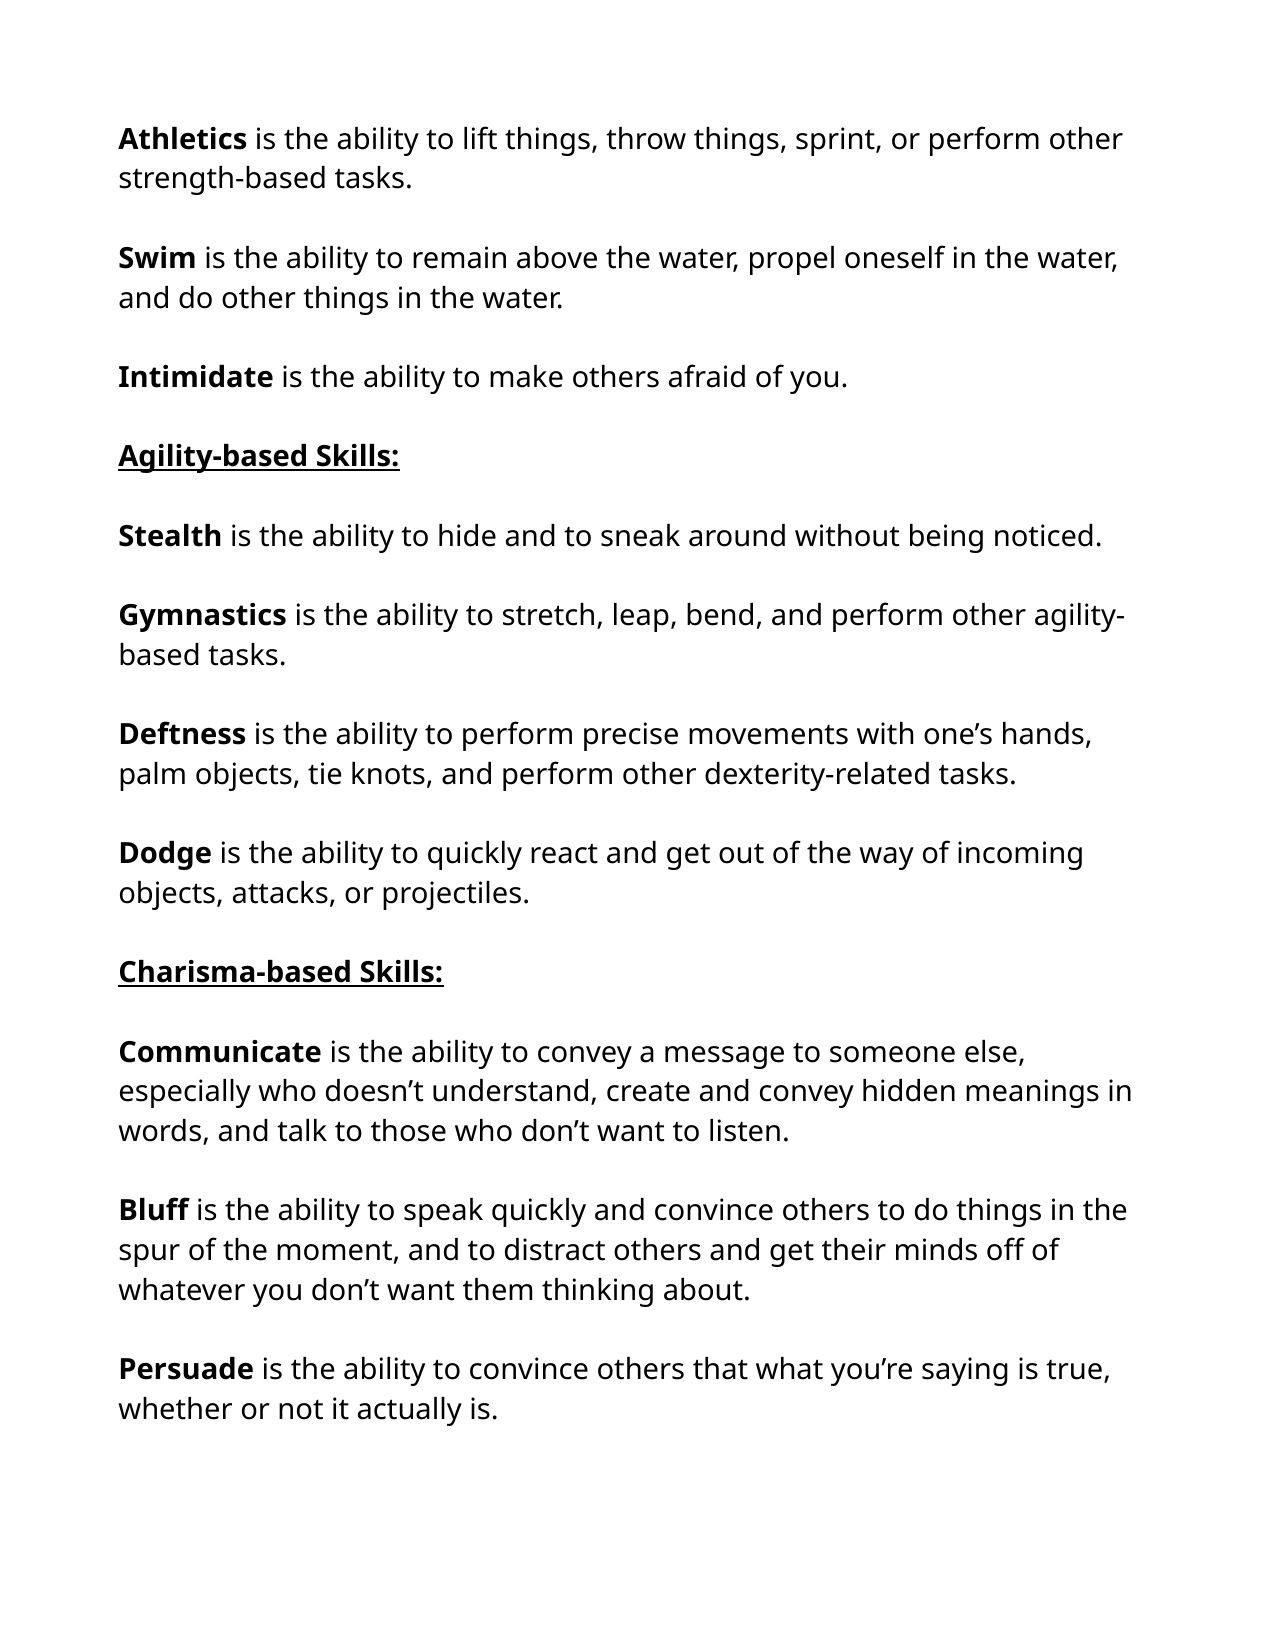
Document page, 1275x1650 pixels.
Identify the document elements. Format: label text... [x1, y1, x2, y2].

text Persuade is the ability to convince others that what you’re saying is true, whether or not it actually is. [118, 1348, 1157, 1428]
text Stealth is the ability to hide and to sneak around without being noticed. [118, 515, 1157, 555]
text Intimidate is the ability to make others afraid of you. [118, 356, 1157, 396]
text Dodge is the ability to quickly react and get out of the way of incoming objects, attacks, or projectiles. [118, 832, 1157, 912]
text Athletics is the ability to lift things, throw things, sprint, or perform other strength-based tasks. [118, 118, 1157, 197]
text Agility-based Skills: [118, 436, 1157, 475]
text Charisma-based Skills: [118, 952, 1157, 991]
text Swim is the ability to remain above the water, propel oneself in the water, and do other things in the water. [118, 237, 1157, 317]
text Communicate is the ability to convey a message to someone else, especially who doesn’t understand, create and convey hidden meanings in words, and talk to those who don’t want to listen. [118, 1031, 1157, 1150]
text Deftness is the ability to perform precise movements with one’s hands, palm objects, tie knots, and perform other dexterity-related tasks. [118, 713, 1157, 793]
text Gymnastics is the ability to stretch, leap, bend, and perform other agility-based tasks. [118, 594, 1157, 674]
text Bluff is the ability to speak quickly and convince others to do things in the spur of the moment, and to distract others and get their minds off of whatever you don’t want them thinking about. [118, 1190, 1157, 1309]
